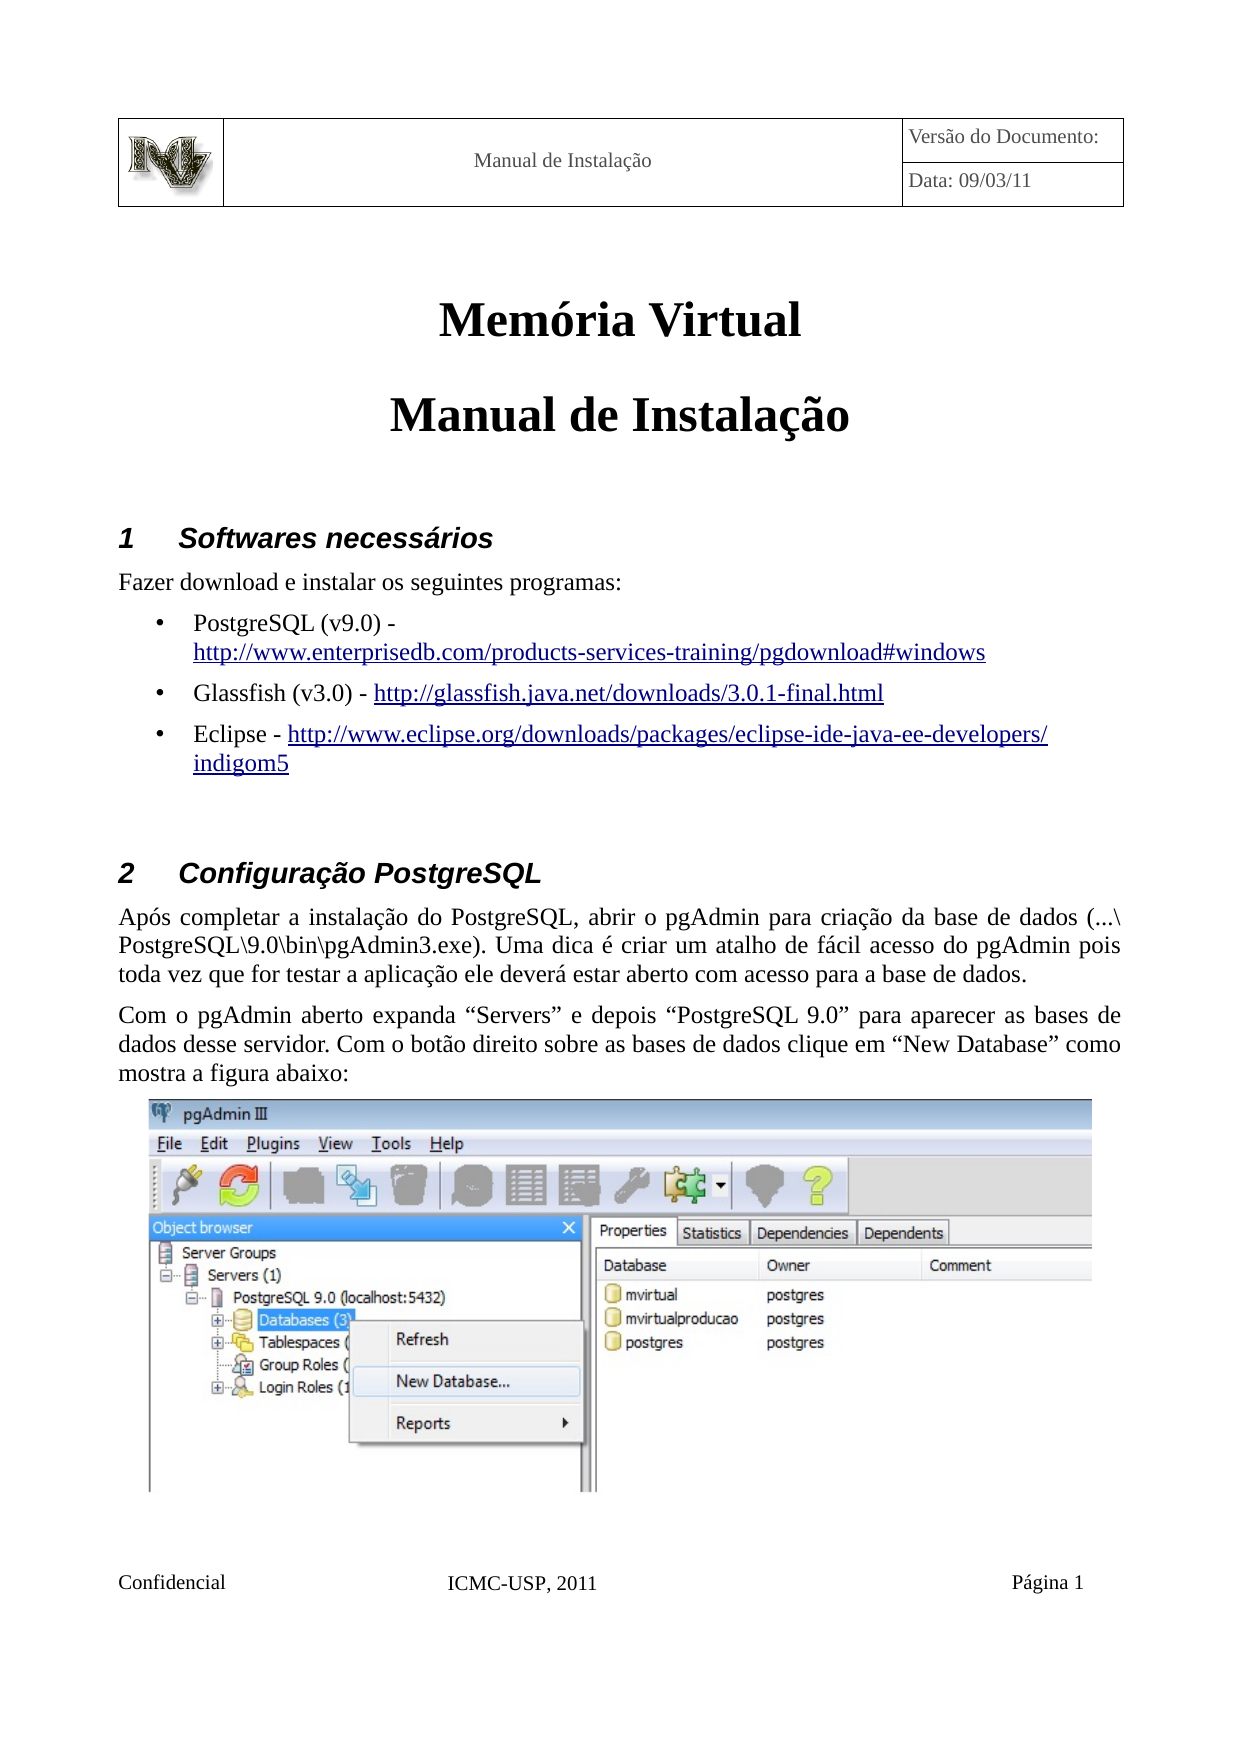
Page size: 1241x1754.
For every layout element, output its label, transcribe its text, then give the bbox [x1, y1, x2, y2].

subtitle Manual de Instalação [118, 385, 1122, 442]
subtitle Softwares necessários [118, 521, 1122, 554]
text Após completar a instalação do PostgreSQL, abrir o pgAdmin para criação da base de dados (...\PostgreSQL\9.0\bin\pgAdmin3.exe). Uma dica é criar um atalho de fácil acesso do pgAdmin pois toda vez que for testar a aplicação ele deverá estar aberto com acesso para a base de dados. [118, 902, 1122, 988]
text Fazer download e instalar os seguintes programas: [118, 567, 1122, 596]
text Com o pgAdmin aberto expanda “Servers” e depois “PostgreSQL 9.0” para aparecer as bases de dados desse servidor. Com o botão direito sobre as bases de dados clique em “New Database” como mostra a figura abaixo: [118, 1001, 1122, 1087]
picture [148, 1099, 1092, 1495]
subtitle Configuração PostgreSQL [118, 856, 1122, 889]
subtitle Memória Virtual [118, 290, 1122, 347]
picture [123, 125, 214, 200]
list Eclipse - http://www.eclipse.org/downloads/packages/eclipse-ide-java-ee-developers/indigom5 [156, 719, 1122, 777]
list Glassfish (v3.0) - http://glassfish.java.net/downloads/3.0.1-final.html [156, 678, 1122, 707]
list PostgreSQL (v9.0) - http://www.enterprisedb.com/products-services-training/pgdownload#windows [156, 608, 1122, 666]
